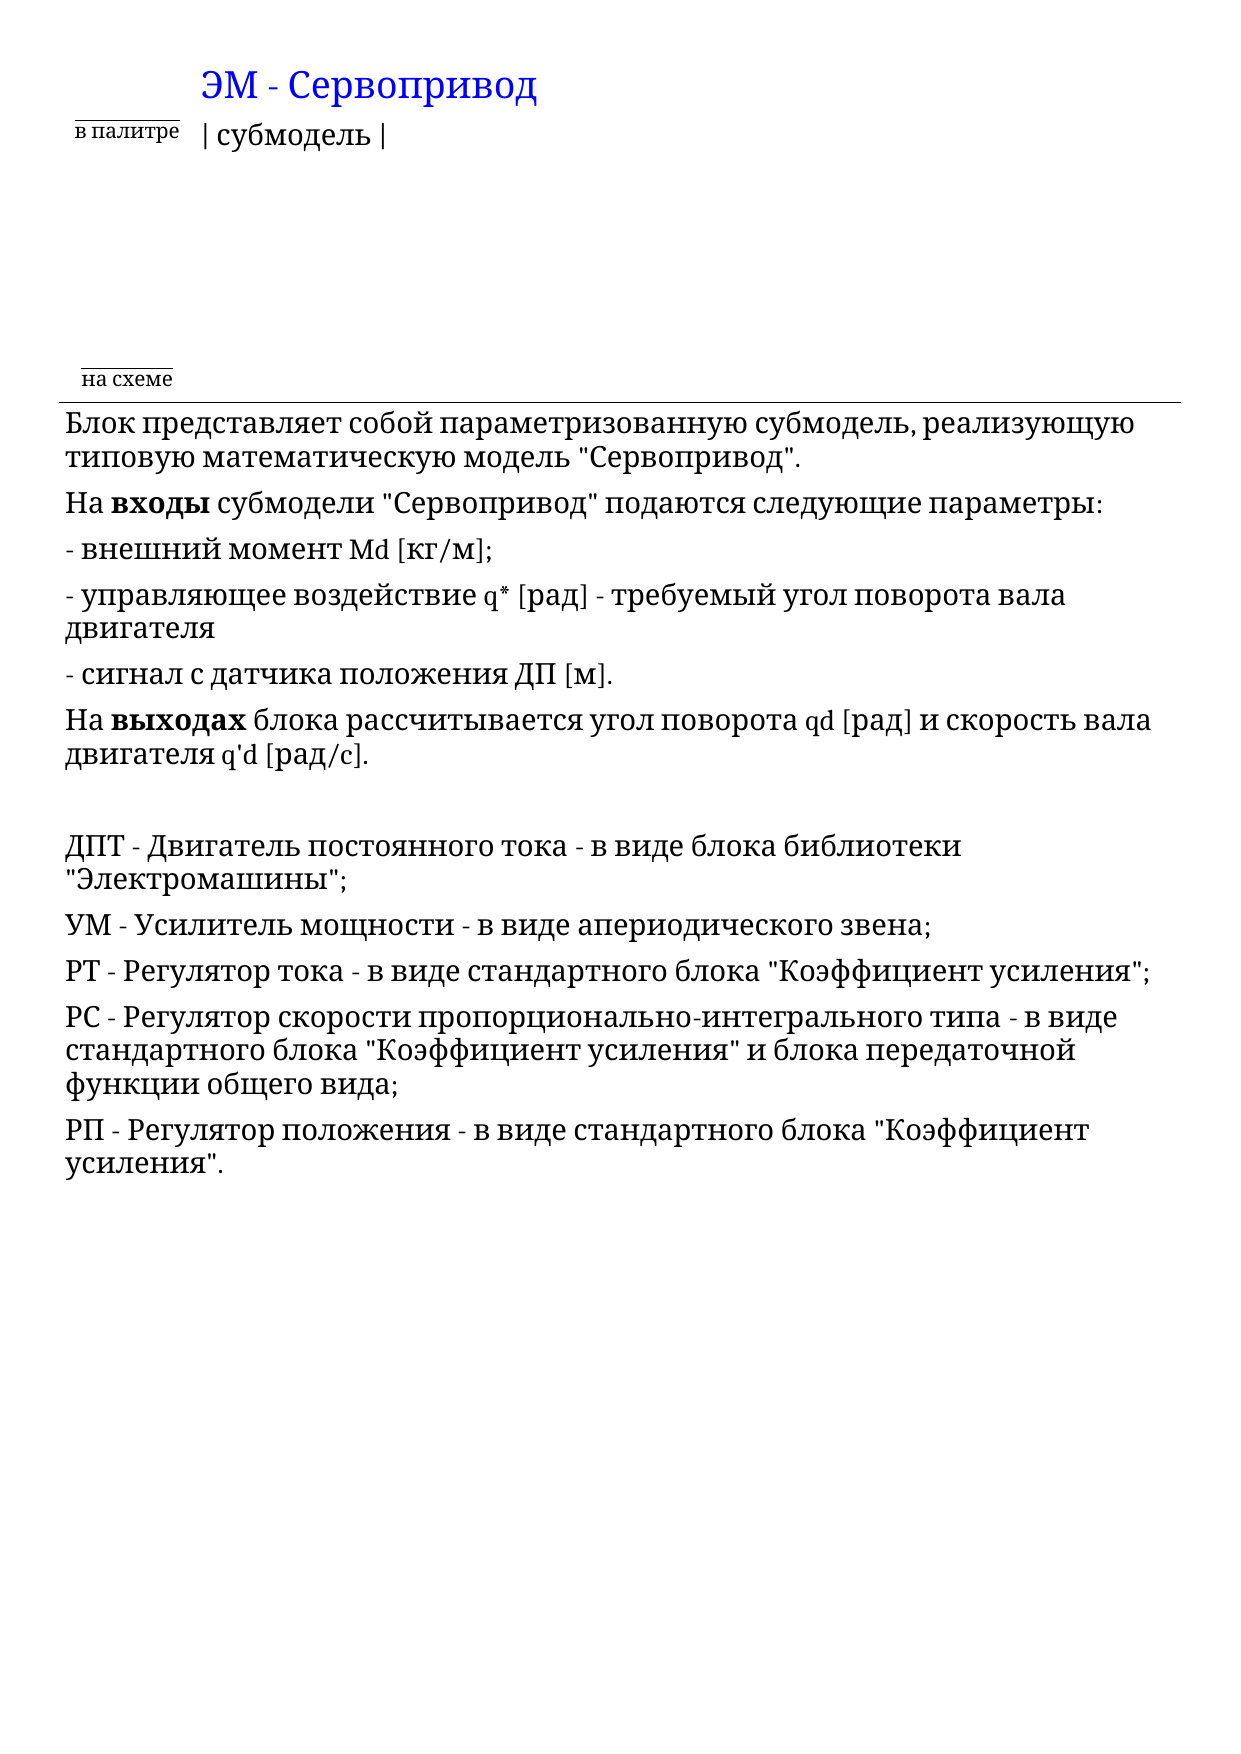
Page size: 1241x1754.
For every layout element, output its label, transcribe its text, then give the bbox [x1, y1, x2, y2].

table_cell | субмодель | [195, 114, 1181, 171]
table_cell [195, 361, 1181, 402]
table_cell [195, 171, 1181, 361]
table_header [59, 59, 195, 114]
table_cell Блок представляет собой параметризованную субмодель, реализующую типовую математическую модель "Сервопривод". На входы субмодели "Сервопривод" подаются следующие параметры: - внешний момент Md [кг/м]; - управляющее воздействие q* [рад] - требуемый угол поворота вала двигателя - сигнал с датчика положения ДП [м]. На выходах блока рассчитывается угол поворота qd [рад] и скорость вала двигателя q'd [рад/c]. ДПТ - Двигатель постоянного тока - в виде блока библиотеки "Электромашины"; УМ - Усилитель мощности - в виде апериодического звена; РТ - Регулятор тока - в виде стандартного блока "Коэффициент усиления"; РС - Регулятор скорости пропорционально-интегрального типа - в виде стандартного блока "Коэффициент усиления" и блока передаточной функции общего вида; РП - Регулятор положения - в виде стандартного блока "Коэффициент усиления". [59, 403, 1181, 1199]
table_cell на схеме [59, 361, 195, 402]
table_cell [59, 171, 195, 361]
table_cell в палитре [59, 114, 195, 171]
table_header ЭМ - Сервопривод [195, 59, 1181, 114]
